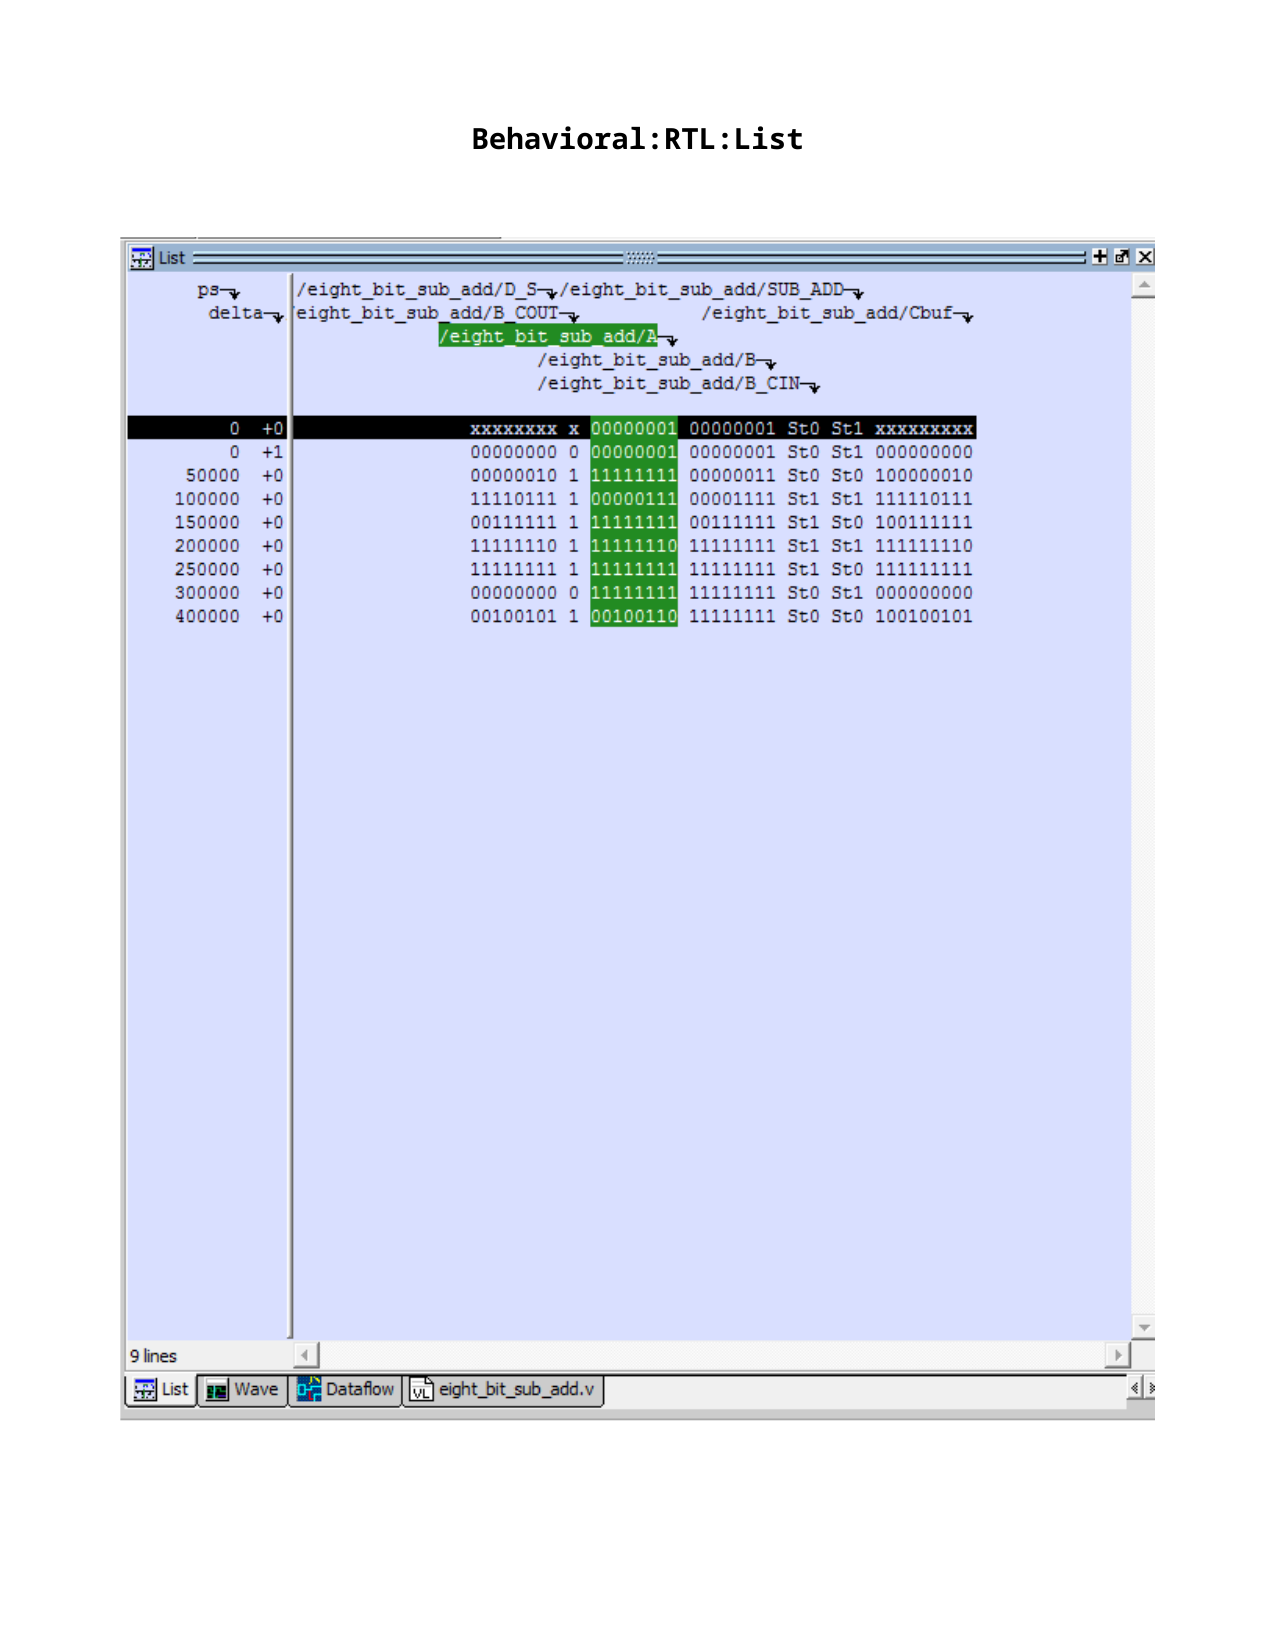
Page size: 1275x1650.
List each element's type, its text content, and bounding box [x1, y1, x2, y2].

picture [120, 237, 1155, 1422]
text Behavioral:RTL:List [118, 118, 1157, 158]
